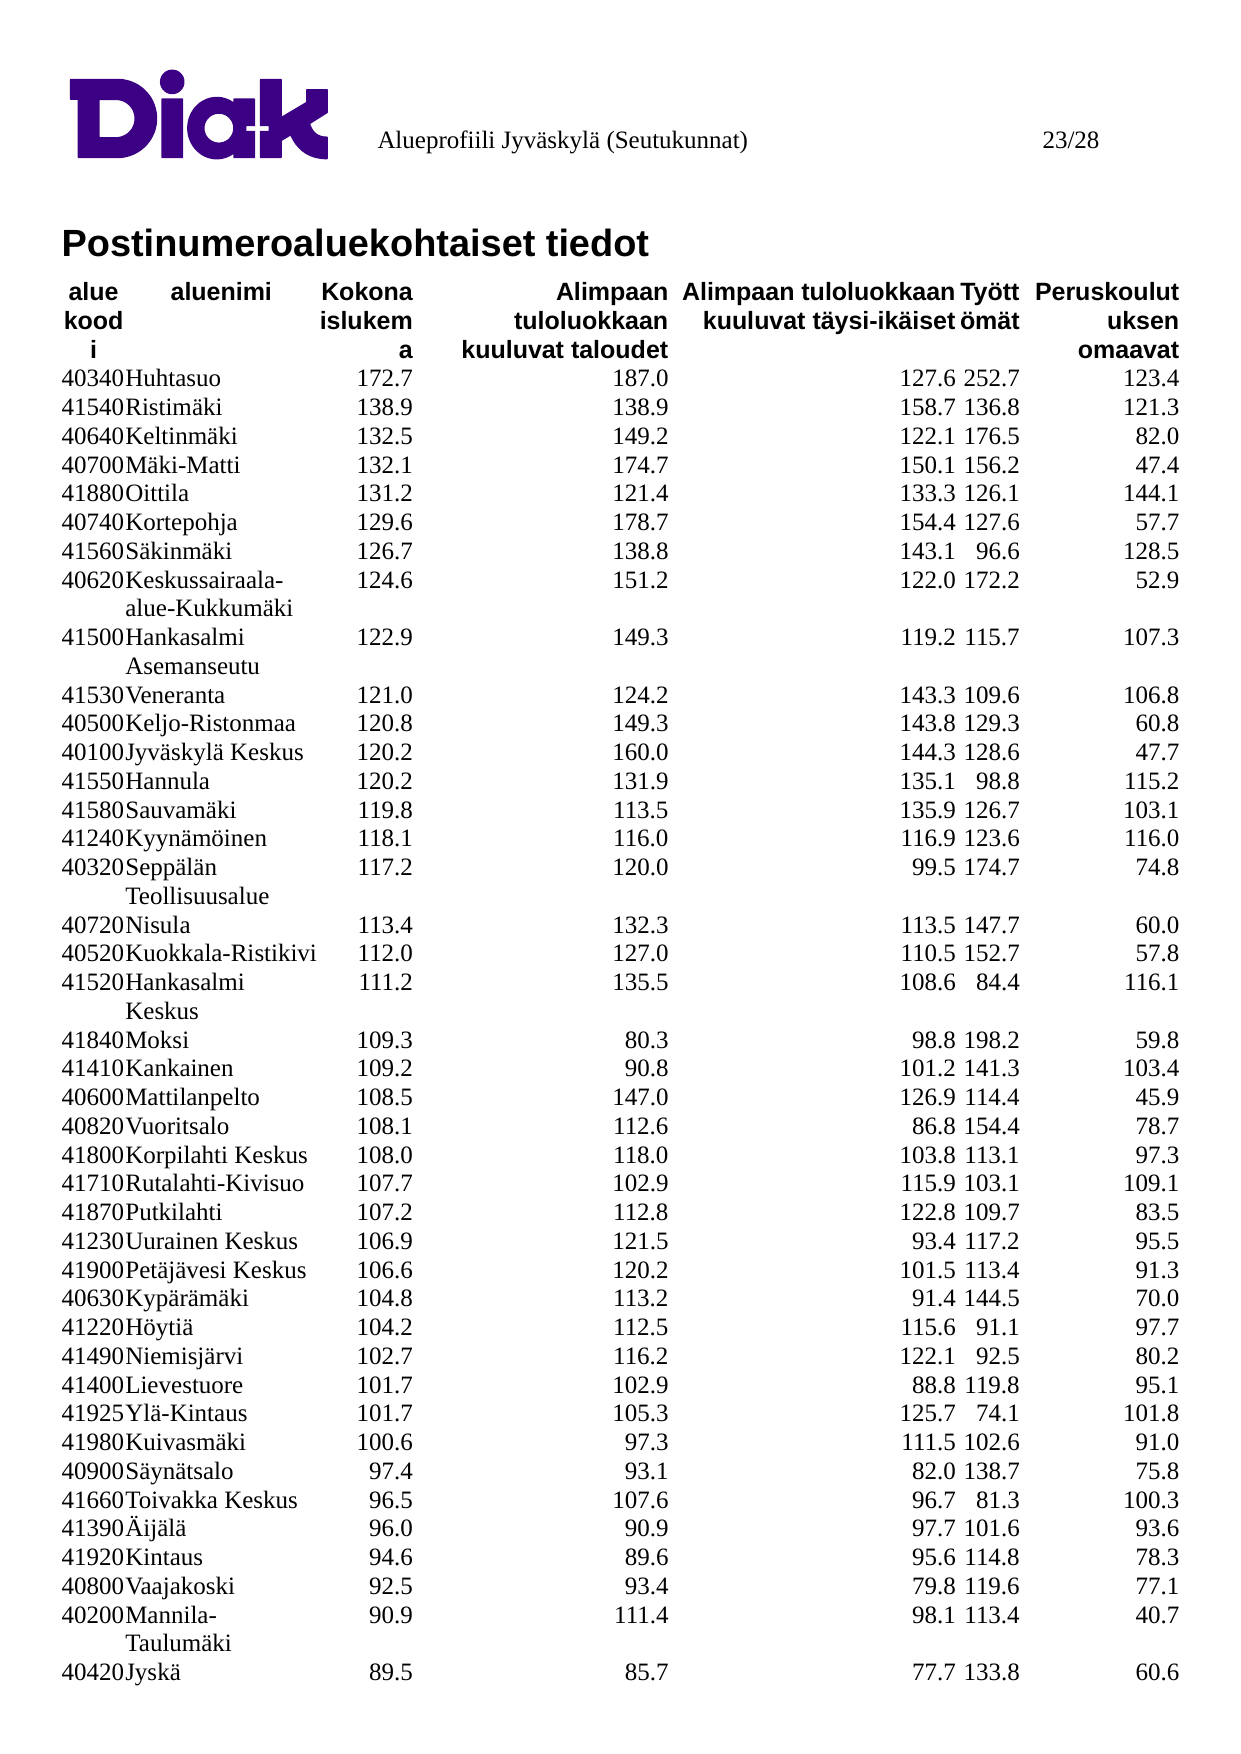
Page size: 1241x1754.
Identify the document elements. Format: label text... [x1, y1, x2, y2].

table_cell 102.7 [317, 1341, 413, 1370]
table_cell 109.3 [317, 1025, 413, 1053]
table_cell 93.4 [668, 1226, 956, 1255]
table_cell 132.3 [413, 910, 668, 938]
table_cell 135.1 [668, 766, 956, 795]
table_cell 151.2 [413, 565, 668, 622]
table_cell Mannila-Taulumäki [125, 1600, 317, 1657]
table_cell 112.8 [413, 1197, 668, 1226]
table_cell 102.6 [956, 1427, 1019, 1456]
table_cell 136.8 [956, 392, 1019, 421]
table_cell 80.2 [1019, 1341, 1179, 1370]
table_cell Kuivasmäki [125, 1427, 317, 1456]
table_cell 96.5 [317, 1485, 413, 1513]
table_cell 138.8 [413, 536, 668, 565]
table_cell 99.5 [668, 852, 956, 910]
table_cell Keltinmäki [125, 421, 317, 450]
table_cell 120.0 [413, 852, 668, 910]
table_cell 41660 [61, 1485, 125, 1513]
table_cell Ristimäki [125, 392, 317, 421]
table_cell 57.8 [1019, 939, 1179, 967]
table_cell 40600 [61, 1082, 125, 1111]
table_cell 41880 [61, 479, 125, 507]
table_cell 40700 [61, 450, 125, 478]
table_cell 41925 [61, 1399, 125, 1427]
table_cell 116.0 [1019, 824, 1179, 852]
table_cell 103.1 [1019, 795, 1179, 823]
table_cell 120.8 [317, 709, 413, 737]
table_cell 41520 [61, 967, 125, 1025]
table_cell 59.8 [1019, 1025, 1179, 1053]
table_cell 135.5 [413, 967, 668, 1025]
table_cell 94.6 [317, 1542, 413, 1571]
table_cell 114.4 [956, 1082, 1019, 1111]
table_cell 176.5 [956, 421, 1019, 450]
table_cell 113.5 [668, 910, 956, 938]
table_cell 126.9 [668, 1082, 956, 1111]
table_cell 123.6 [956, 824, 1019, 852]
table_cell Oittila [125, 479, 317, 507]
table_cell 103.1 [956, 1169, 1019, 1197]
subtitle Postinumeroaluekohtaiset tiedot [61, 221, 1179, 265]
table_cell 100.6 [317, 1427, 413, 1456]
table_cell 41980 [61, 1427, 125, 1456]
table_cell 115.7 [956, 622, 1019, 680]
table_cell Uurainen Keskus [125, 1226, 317, 1255]
table_cell Niemisjärvi [125, 1341, 317, 1370]
table_cell 147.7 [956, 910, 1019, 938]
table_cell 106.9 [317, 1226, 413, 1255]
table_cell 126.1 [956, 479, 1019, 507]
table_cell 126.7 [317, 536, 413, 565]
table_cell 116.2 [413, 1341, 668, 1370]
table_cell 107.7 [317, 1169, 413, 1197]
table_cell Kyynämöinen [125, 824, 317, 852]
table_cell 104.2 [317, 1312, 413, 1341]
table_cell 41540 [61, 392, 125, 421]
table_cell 154.4 [668, 507, 956, 536]
table_cell 128.5 [1019, 536, 1179, 565]
table_cell 118.0 [413, 1140, 668, 1168]
table_cell 41530 [61, 680, 125, 708]
table_cell 40630 [61, 1284, 125, 1312]
table_cell 82.0 [668, 1456, 956, 1485]
table_cell 129.6 [317, 507, 413, 536]
table_cell 120.2 [317, 766, 413, 795]
table_cell 91.3 [1019, 1255, 1179, 1283]
table_cell 90.9 [413, 1514, 668, 1542]
table_cell 149.3 [413, 709, 668, 737]
table_cell 100.3 [1019, 1485, 1179, 1513]
table_cell 174.7 [956, 852, 1019, 910]
table_cell 41560 [61, 536, 125, 565]
table_cell 93.4 [413, 1571, 668, 1600]
table_cell 115.2 [1019, 766, 1179, 795]
table_cell 78.7 [1019, 1111, 1179, 1140]
table_cell 40420 [61, 1657, 125, 1686]
table_cell Kuokkala-Ristikivi [125, 939, 317, 967]
table_cell 98.1 [668, 1600, 956, 1657]
table_cell 109.6 [956, 680, 1019, 708]
table_cell 124.6 [317, 565, 413, 622]
table_cell Mäki-Matti [125, 450, 317, 478]
table_cell 101.7 [317, 1399, 413, 1427]
table_cell 113.2 [413, 1284, 668, 1312]
table_cell 122.8 [668, 1197, 956, 1226]
table_cell 96.0 [317, 1514, 413, 1542]
table_header Kokonaislukema [317, 277, 413, 363]
table_cell Petäjävesi Keskus [125, 1255, 317, 1283]
table_cell 132.5 [317, 421, 413, 450]
table_cell 40340 [61, 364, 125, 392]
table_cell 97.7 [668, 1514, 956, 1542]
table_cell 40.7 [1019, 1600, 1179, 1657]
table_cell 120.2 [317, 737, 413, 766]
table_cell 95.6 [668, 1542, 956, 1571]
table_cell 119.8 [956, 1370, 1019, 1398]
table_cell 84.4 [956, 967, 1019, 1025]
table_cell 93.1 [413, 1456, 668, 1485]
table_cell Rutalahti-Kivisuo [125, 1169, 317, 1197]
table_cell 113.1 [956, 1140, 1019, 1168]
table_cell 115.6 [668, 1312, 956, 1341]
table_cell 106.6 [317, 1255, 413, 1283]
table_cell 144.3 [668, 737, 956, 766]
table_cell 40500 [61, 709, 125, 737]
table_cell Seppälän Teollisuusalue [125, 852, 317, 910]
table_cell Sauvamäki [125, 795, 317, 823]
table_cell 89.6 [413, 1542, 668, 1571]
table_cell 41550 [61, 766, 125, 795]
table_cell Hannula [125, 766, 317, 795]
table_cell 60.6 [1019, 1657, 1179, 1686]
table_cell 80.3 [413, 1025, 668, 1053]
table_cell 123.4 [1019, 364, 1179, 392]
table_cell 85.7 [413, 1657, 668, 1686]
table_cell 109.7 [956, 1197, 1019, 1226]
table_cell 113.4 [956, 1255, 1019, 1283]
table_cell 141.3 [956, 1054, 1019, 1082]
table_cell 119.6 [956, 1571, 1019, 1600]
table_cell 113.4 [317, 910, 413, 938]
table_cell 97.4 [317, 1456, 413, 1485]
table_cell 97.3 [413, 1427, 668, 1456]
table_cell 60.8 [1019, 709, 1179, 737]
table_cell Kypärämäki [125, 1284, 317, 1312]
table_cell Korpilahti Keskus [125, 1140, 317, 1168]
table_cell 121.5 [413, 1226, 668, 1255]
table_header Työttömät [956, 277, 1019, 363]
table_cell Mattilanpelto [125, 1082, 317, 1111]
table_cell 41240 [61, 824, 125, 852]
table_cell Kortepohja [125, 507, 317, 536]
table_cell Moksi [125, 1025, 317, 1053]
table_cell 108.5 [317, 1082, 413, 1111]
table_cell 112.0 [317, 939, 413, 967]
table_cell 41230 [61, 1226, 125, 1255]
table_cell 143.8 [668, 709, 956, 737]
table_cell Säynätsalo [125, 1456, 317, 1485]
table_cell 172.7 [317, 364, 413, 392]
table_cell 97.3 [1019, 1140, 1179, 1168]
table_cell 178.7 [413, 507, 668, 536]
table_cell 41410 [61, 1054, 125, 1082]
table_cell 102.9 [413, 1370, 668, 1398]
table_header Alimpaan tuloluokkaan kuuluvat täysi-ikäiset [668, 277, 956, 363]
table_header aluekoodi [61, 277, 125, 363]
table_cell 41800 [61, 1140, 125, 1168]
table_cell 96.6 [956, 536, 1019, 565]
table_cell 131.2 [317, 479, 413, 507]
table_cell 131.9 [413, 766, 668, 795]
table_cell 133.3 [668, 479, 956, 507]
table_cell 135.9 [668, 795, 956, 823]
table_cell 144.1 [1019, 479, 1179, 507]
table_cell 101.5 [668, 1255, 956, 1283]
table_cell 149.2 [413, 421, 668, 450]
table_cell 104.8 [317, 1284, 413, 1312]
table_cell 41840 [61, 1025, 125, 1053]
table_cell 121.4 [413, 479, 668, 507]
table_cell 41390 [61, 1514, 125, 1542]
table_header aluenimi [125, 277, 317, 363]
table_cell 115.9 [668, 1169, 956, 1197]
table_cell 112.6 [413, 1111, 668, 1140]
table_cell 158.7 [668, 392, 956, 421]
table_cell 93.6 [1019, 1514, 1179, 1542]
table_cell 60.0 [1019, 910, 1179, 938]
table_cell Vuoritsalo [125, 1111, 317, 1140]
table_cell 127.6 [668, 364, 956, 392]
table_cell 127.0 [413, 939, 668, 967]
table_cell 107.3 [1019, 622, 1179, 680]
table_cell 75.8 [1019, 1456, 1179, 1485]
table_cell 96.7 [668, 1485, 956, 1513]
table_cell 41490 [61, 1341, 125, 1370]
table_cell 41900 [61, 1255, 125, 1283]
table_cell 107.6 [413, 1485, 668, 1513]
table_cell 126.7 [956, 795, 1019, 823]
table_cell Äijälä [125, 1514, 317, 1542]
table_cell 113.4 [956, 1600, 1019, 1657]
table_cell 125.7 [668, 1399, 956, 1427]
table_cell 41500 [61, 622, 125, 680]
table_cell 252.7 [956, 364, 1019, 392]
table_cell 78.3 [1019, 1542, 1179, 1571]
table_cell 122.1 [668, 421, 956, 450]
table_cell Toivakka Keskus [125, 1485, 317, 1513]
table_cell 89.5 [317, 1657, 413, 1686]
table_cell 82.0 [1019, 421, 1179, 450]
table_cell 111.4 [413, 1600, 668, 1657]
table_cell 106.8 [1019, 680, 1179, 708]
table_cell Säkinmäki [125, 536, 317, 565]
table_cell 92.5 [317, 1571, 413, 1600]
table_cell 74.8 [1019, 852, 1179, 910]
table_cell 41220 [61, 1312, 125, 1341]
table_cell 101.7 [317, 1370, 413, 1398]
table_cell 70.0 [1019, 1284, 1179, 1312]
table_cell 149.3 [413, 622, 668, 680]
table_cell Hankasalmi Keskus [125, 967, 317, 1025]
table_cell 172.2 [956, 565, 1019, 622]
table_cell 83.5 [1019, 1197, 1179, 1226]
table_cell 111.5 [668, 1427, 956, 1456]
table_cell Veneranta [125, 680, 317, 708]
table_cell 88.8 [668, 1370, 956, 1398]
table_cell 77.1 [1019, 1571, 1179, 1600]
table_cell 133.8 [956, 1657, 1019, 1686]
table_cell 152.7 [956, 939, 1019, 967]
table_cell 119.2 [668, 622, 956, 680]
table_cell 103.4 [1019, 1054, 1179, 1082]
table_cell 40200 [61, 1600, 125, 1657]
table_cell 132.1 [317, 450, 413, 478]
table_cell 174.7 [413, 450, 668, 478]
table_cell 90.9 [317, 1600, 413, 1657]
table_cell Vaajakoski [125, 1571, 317, 1600]
table_cell 111.2 [317, 967, 413, 1025]
table_cell 40520 [61, 939, 125, 967]
table_cell 128.6 [956, 737, 1019, 766]
table_cell 138.9 [317, 392, 413, 421]
table_cell Nisula [125, 910, 317, 938]
table_cell 138.7 [956, 1456, 1019, 1485]
table_cell 108.0 [317, 1140, 413, 1168]
table_header Alimpaan tuloluokkaan kuuluvat taloudet [413, 277, 668, 363]
table_cell Ylä-Kintaus [125, 1399, 317, 1427]
table_cell Kintaus [125, 1542, 317, 1571]
table_cell 114.8 [956, 1542, 1019, 1571]
table_cell 105.3 [413, 1399, 668, 1427]
table_cell 119.8 [317, 795, 413, 823]
table_cell 47.4 [1019, 450, 1179, 478]
table_cell 40740 [61, 507, 125, 536]
table_cell 41870 [61, 1197, 125, 1226]
table_cell 74.1 [956, 1399, 1019, 1427]
table_cell 108.1 [317, 1111, 413, 1140]
table_cell 113.5 [413, 795, 668, 823]
table_cell 41580 [61, 795, 125, 823]
table_cell 122.9 [317, 622, 413, 680]
table_cell 77.7 [668, 1657, 956, 1686]
table_cell 109.2 [317, 1054, 413, 1082]
table_cell 40620 [61, 565, 125, 622]
table_cell 101.6 [956, 1514, 1019, 1542]
table_cell Hankasalmi Asemanseutu [125, 622, 317, 680]
table_cell 86.8 [668, 1111, 956, 1140]
table_cell 98.8 [668, 1025, 956, 1053]
table_cell 52.9 [1019, 565, 1179, 622]
table_cell 101.2 [668, 1054, 956, 1082]
table_cell 107.2 [317, 1197, 413, 1226]
table_cell 143.3 [668, 680, 956, 708]
table_cell 198.2 [956, 1025, 1019, 1053]
table_cell 102.9 [413, 1169, 668, 1197]
table_cell 121.3 [1019, 392, 1179, 421]
table_cell 101.8 [1019, 1399, 1179, 1427]
table_cell 116.9 [668, 824, 956, 852]
table_cell 45.9 [1019, 1082, 1179, 1111]
table_cell 122.1 [668, 1341, 956, 1370]
table_cell 41920 [61, 1542, 125, 1571]
table_cell 40820 [61, 1111, 125, 1140]
table_cell 95.5 [1019, 1226, 1179, 1255]
table_cell 40900 [61, 1456, 125, 1485]
table_cell Höytiä [125, 1312, 317, 1341]
table_cell 112.5 [413, 1312, 668, 1341]
table_cell 91.0 [1019, 1427, 1179, 1456]
table_cell 116.1 [1019, 967, 1179, 1025]
table_cell Huhtasuo [125, 364, 317, 392]
table_cell 41400 [61, 1370, 125, 1398]
table_cell Lievestuore [125, 1370, 317, 1398]
table_cell 40100 [61, 737, 125, 766]
table_cell 110.5 [668, 939, 956, 967]
table_cell 124.2 [413, 680, 668, 708]
table_cell 47.7 [1019, 737, 1179, 766]
table_cell 118.1 [317, 824, 413, 852]
table_cell 117.2 [317, 852, 413, 910]
table_cell 147.0 [413, 1082, 668, 1111]
table_cell 160.0 [413, 737, 668, 766]
table_cell 91.1 [956, 1312, 1019, 1341]
table_cell 127.6 [956, 507, 1019, 536]
table_cell 103.8 [668, 1140, 956, 1168]
table_cell 120.2 [413, 1255, 668, 1283]
table_cell 144.5 [956, 1284, 1019, 1312]
table_cell 98.8 [956, 766, 1019, 795]
table_cell 97.7 [1019, 1312, 1179, 1341]
table_cell Jyskä [125, 1657, 317, 1686]
table_cell 156.2 [956, 450, 1019, 478]
table_cell 108.6 [668, 967, 956, 1025]
table_cell 40640 [61, 421, 125, 450]
table_cell Keljo-Ristonmaa [125, 709, 317, 737]
table_cell Putkilahti [125, 1197, 317, 1226]
table_cell Jyväskylä Keskus [125, 737, 317, 766]
table_cell 90.8 [413, 1054, 668, 1082]
table_cell 41710 [61, 1169, 125, 1197]
table_cell 79.8 [668, 1571, 956, 1600]
table_cell 81.3 [956, 1485, 1019, 1513]
table_cell 143.1 [668, 536, 956, 565]
table_cell 154.4 [956, 1111, 1019, 1140]
table_cell Kankainen [125, 1054, 317, 1082]
table_cell 116.0 [413, 824, 668, 852]
table_cell 40720 [61, 910, 125, 938]
table_cell Keskussairaala-alue-Kukkumäki [125, 565, 317, 622]
table_cell 121.0 [317, 680, 413, 708]
table_header Peruskoulutuksen omaavat [1019, 277, 1179, 363]
table_cell 40320 [61, 852, 125, 910]
table_cell 129.3 [956, 709, 1019, 737]
table_cell 122.0 [668, 565, 956, 622]
table_cell 91.4 [668, 1284, 956, 1312]
table_cell 187.0 [413, 364, 668, 392]
table_cell 109.1 [1019, 1169, 1179, 1197]
table_cell 150.1 [668, 450, 956, 478]
table_cell 92.5 [956, 1341, 1019, 1370]
table_cell 40800 [61, 1571, 125, 1600]
table_cell 57.7 [1019, 507, 1179, 536]
table_cell 95.1 [1019, 1370, 1179, 1398]
table_cell 138.9 [413, 392, 668, 421]
table_cell 117.2 [956, 1226, 1019, 1255]
